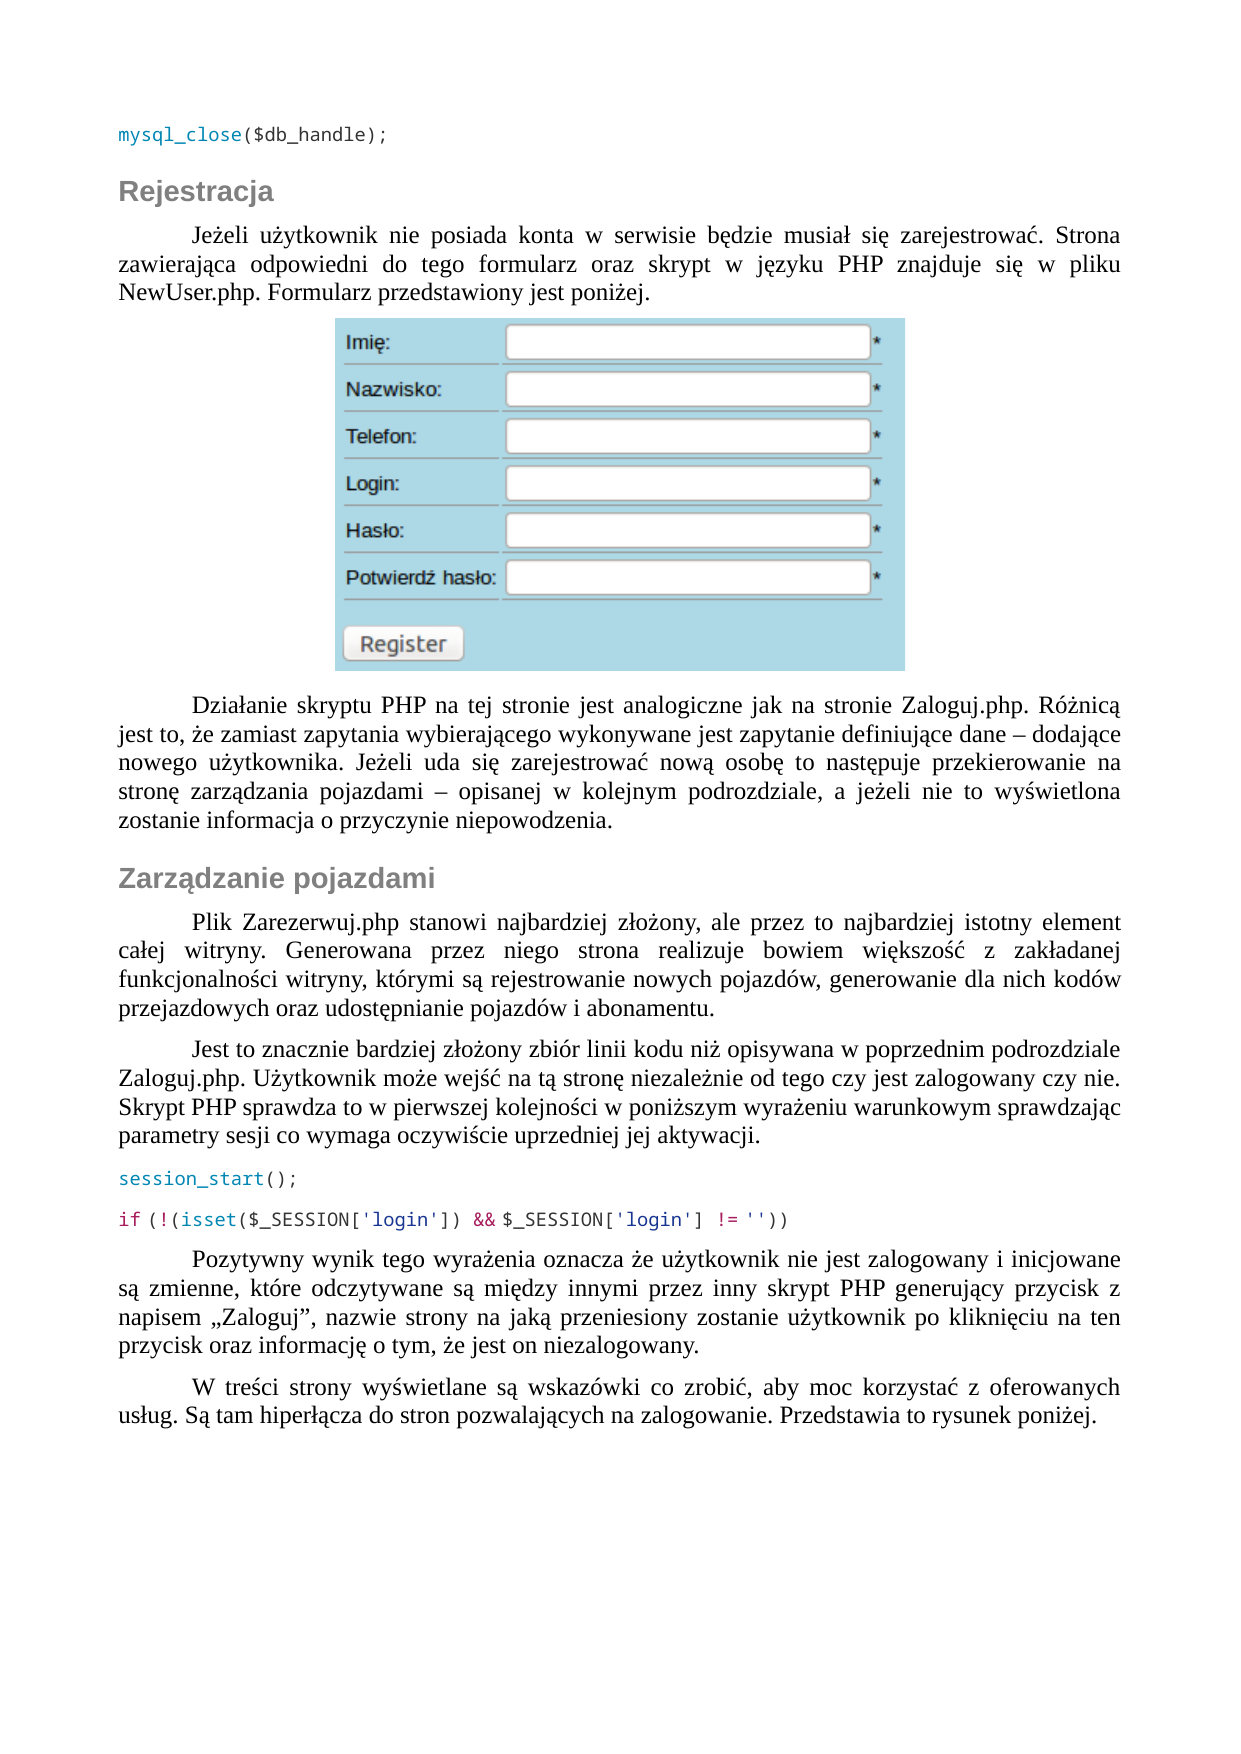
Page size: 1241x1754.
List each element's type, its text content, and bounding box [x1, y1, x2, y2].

text Jest to znacznie bardziej złożony zbiór linii kodu niż opisywana w poprzednim podrozdziale Zaloguj.php. Użytkownik może wejść na tą stronę niezależnie od tego czy jest zalogowany czy nie. Skrypt PHP sprawdza to w pierwszej kolejności w poniższym wyrażeniu warunkowym sprawdzając parametry sesji co wymaga oczywiście uprzedniej jej aktywacji. [118, 1034, 1122, 1149]
text W treści strony wyświetlane są wskazówki co zrobić, aby moc korzystać z oferowanych usług. Są tam hiperłącza do stron pozwalających na zalogowanie. Przedstawia to rysunek poniżej. [118, 1372, 1122, 1429]
text Jeżeli użytkownik nie posiada konta w serwisie będzie musiał się zarejestrować. Strona zawierająca odpowiedni do tego formularz oraz skrypt w języku PHP znajduje się w pliku NewUser.php. Formularz przedstawiony jest poniżej. [118, 220, 1122, 306]
text Pozytywny wynik tego wyrażenia oznacza że użytkownik nie jest zalogowany i inicjowane są zmienne, które odczytywane są między innymi przez inny skrypt PHP generujący przycisk z napisem „Zaloguj”, nazwie strony na jaką przeniesiony zostanie użytkownik po kliknięciu na ten przycisk oraz informację o tym, że jest on niezalogowany. [118, 1244, 1122, 1359]
text session_start(); [118, 1162, 1122, 1191]
subtitle Rejestracja [118, 174, 1122, 207]
picture [335, 318, 906, 671]
text if (!(isset($_SESSION['login']) && $_SESSION['login'] != '')) [118, 1203, 1122, 1232]
text mysql_close($db_handle); [118, 118, 1122, 147]
subtitle Zarządzanie pojazdami [118, 861, 1122, 894]
text Działanie skryptu PHP na tej stronie jest analogiczne jak na stronie Zaloguj.php. Różnicą jest to, że zamiast zapytania wybierającego wykonywane jest zapytanie definiujące dane – dodające nowego użytkownika. Jeżeli uda się zarejestrować nową osobę to następuje przekierowanie na stronę zarządzania pojazdami – opisanej w kolejnym podrozdziale, a jeżeli nie to wyświetlona zostanie informacja o przyczynie niepowodzenia. [118, 690, 1122, 834]
text Plik Zarezerwuj.php stanowi najbardziej złożony, ale przez to najbardziej istotny element całej witryny. Generowana przez niego strona realizuje bowiem większość z zakładanej funkcjonalności witryny, którymi są rejestrowanie nowych pojazdów, generowanie dla nich kodów przejazdowych oraz udostępnianie pojazdów i abonamentu. [118, 907, 1122, 1022]
